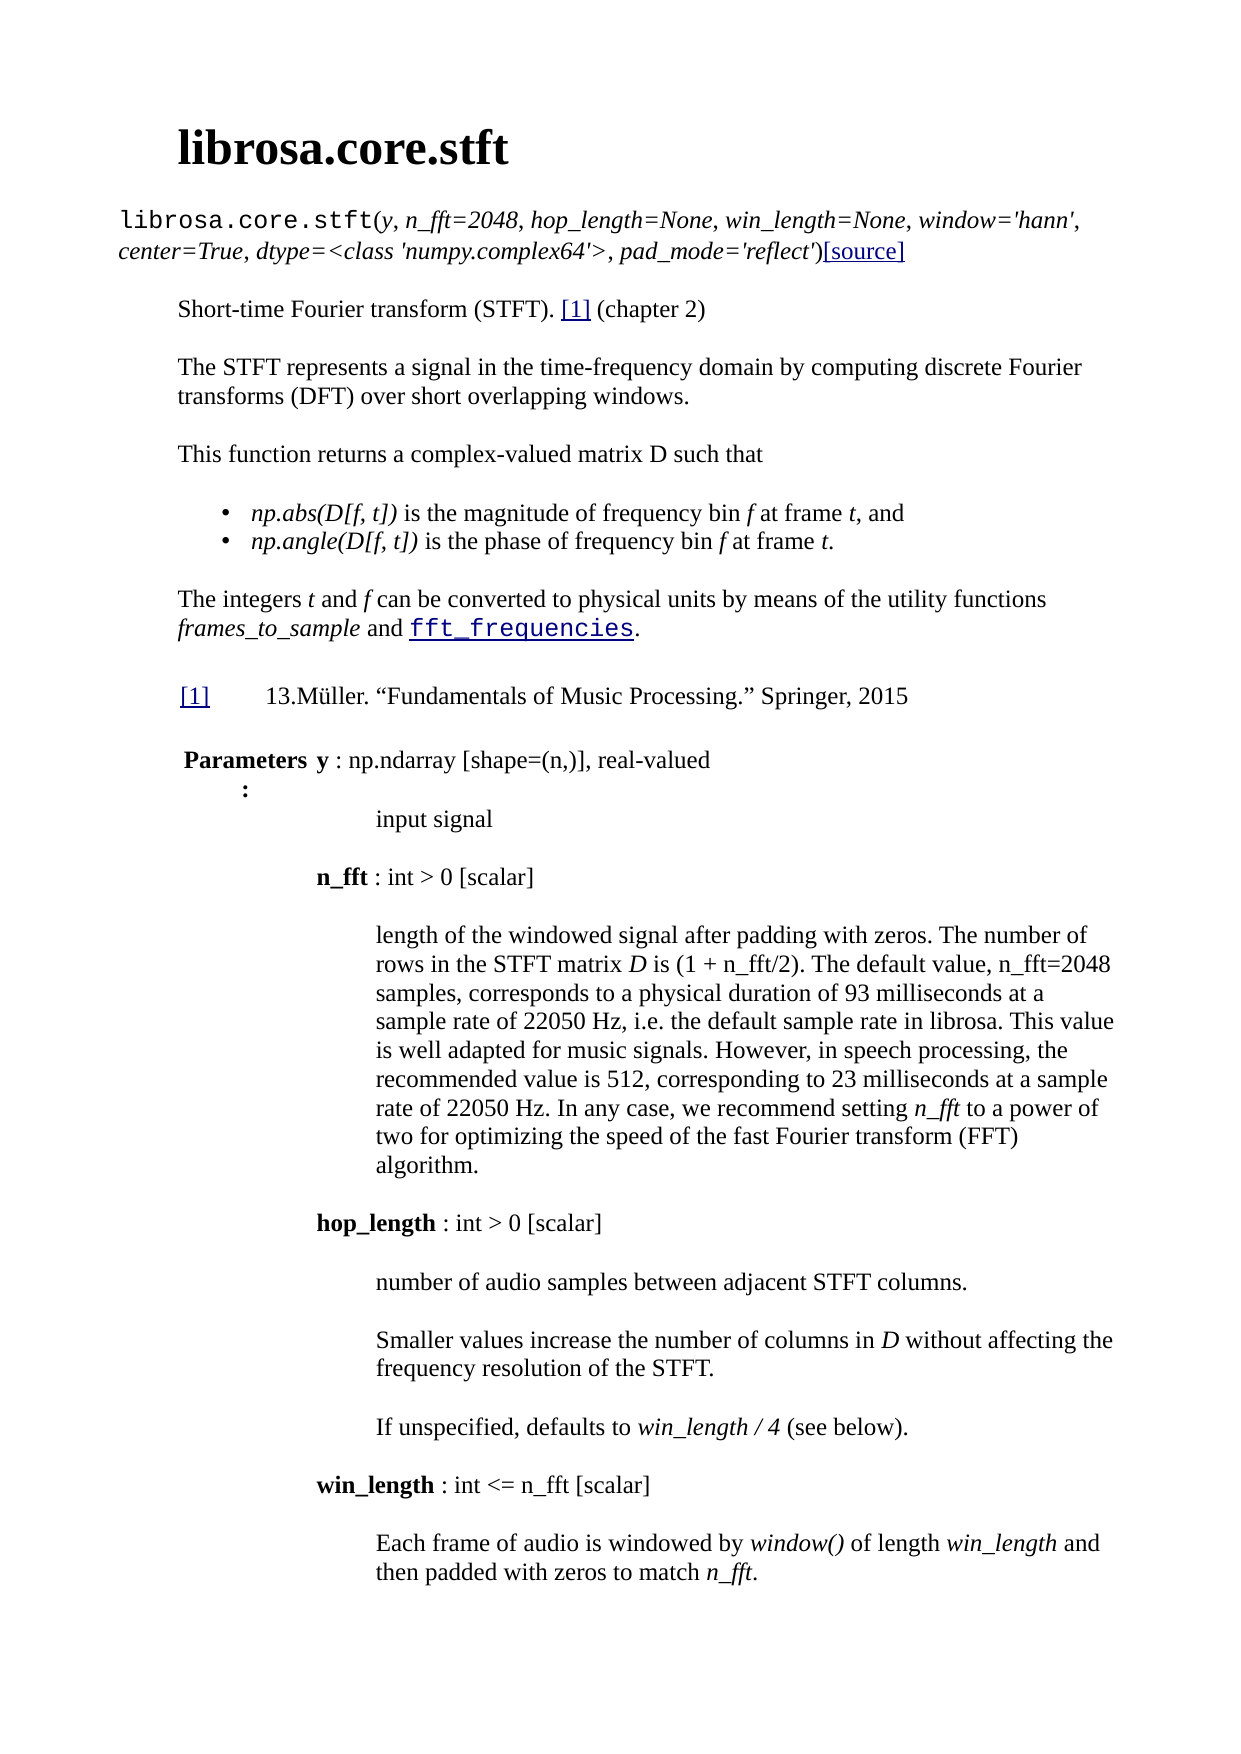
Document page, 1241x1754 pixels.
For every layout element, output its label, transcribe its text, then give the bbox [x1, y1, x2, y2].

table_header [1] [177, 679, 218, 742]
table_header y : np.ndarray [shape=(n,)], real-valued input signal n_fft : int > 0 [scalar] length of the windowed signal after padding with zeros. The number of rows in the STFT matrix D is (1 + n_fft/2). The default value, n_fft=2048 samples, corresponds to a physical duration of 93 milliseconds at a sample rate of 22050 Hz, i.e. the default sample rate in librosa. This value is well adapted for music signals. However, in speech processing, the recommended value is 512, corresponding to 23 milliseconds at a sample rate of 22050 Hz. In any case, we recommend setting n_fft to a power of two for optimizing the speed of the fast Fourier transform (FFT) algorithm. hop_length : int > 0 [scalar] number of audio samples between adjacent STFT columns. Smaller values increase the number of columns in D without affecting the frequency resolution of the STFT. If unspecified, defaults to win_length / 4 (see below). win_length : int <= n_fft [scalar] Each frame of audio is windowed by window() of length win_length and then padded with zeros to match n_fft. [314, 743, 1122, 1618]
table_header Müller. “Fundamentals of Music Processing.” Springer, 2015 [218, 679, 925, 742]
list np.angle(D[f, t]) is the phase of frequency bin f at frame t. [221, 526, 1122, 555]
list The integers t and f can be converted to physical units by means of the utility functions frames_to_sample and fft_frequencies. [177, 584, 1122, 644]
list np.abs(D[f, t]) is the magnitude of frequency bin f at frame t, and [221, 498, 1122, 526]
list This function returns a complex-valued matrix D such that [177, 439, 1122, 468]
subtitle librosa.core.stft(y, n_fft=2048, hop_length=None, win_length=None, window='hann', center=True, dtype=<class 'numpy.complex64'>, pad_mode='reflect')[source] [118, 205, 1122, 265]
list The STFT represents a signal in the time-frequency domain by computing discrete Fourier transforms (DFT) over short overlapping windows. [177, 352, 1122, 410]
subtitle librosa.core.stft [177, 118, 1122, 176]
table_header Parameters: [177, 743, 313, 1618]
list Short-time Fourier transform (STFT). [1] (chapter 2) [177, 294, 1122, 323]
